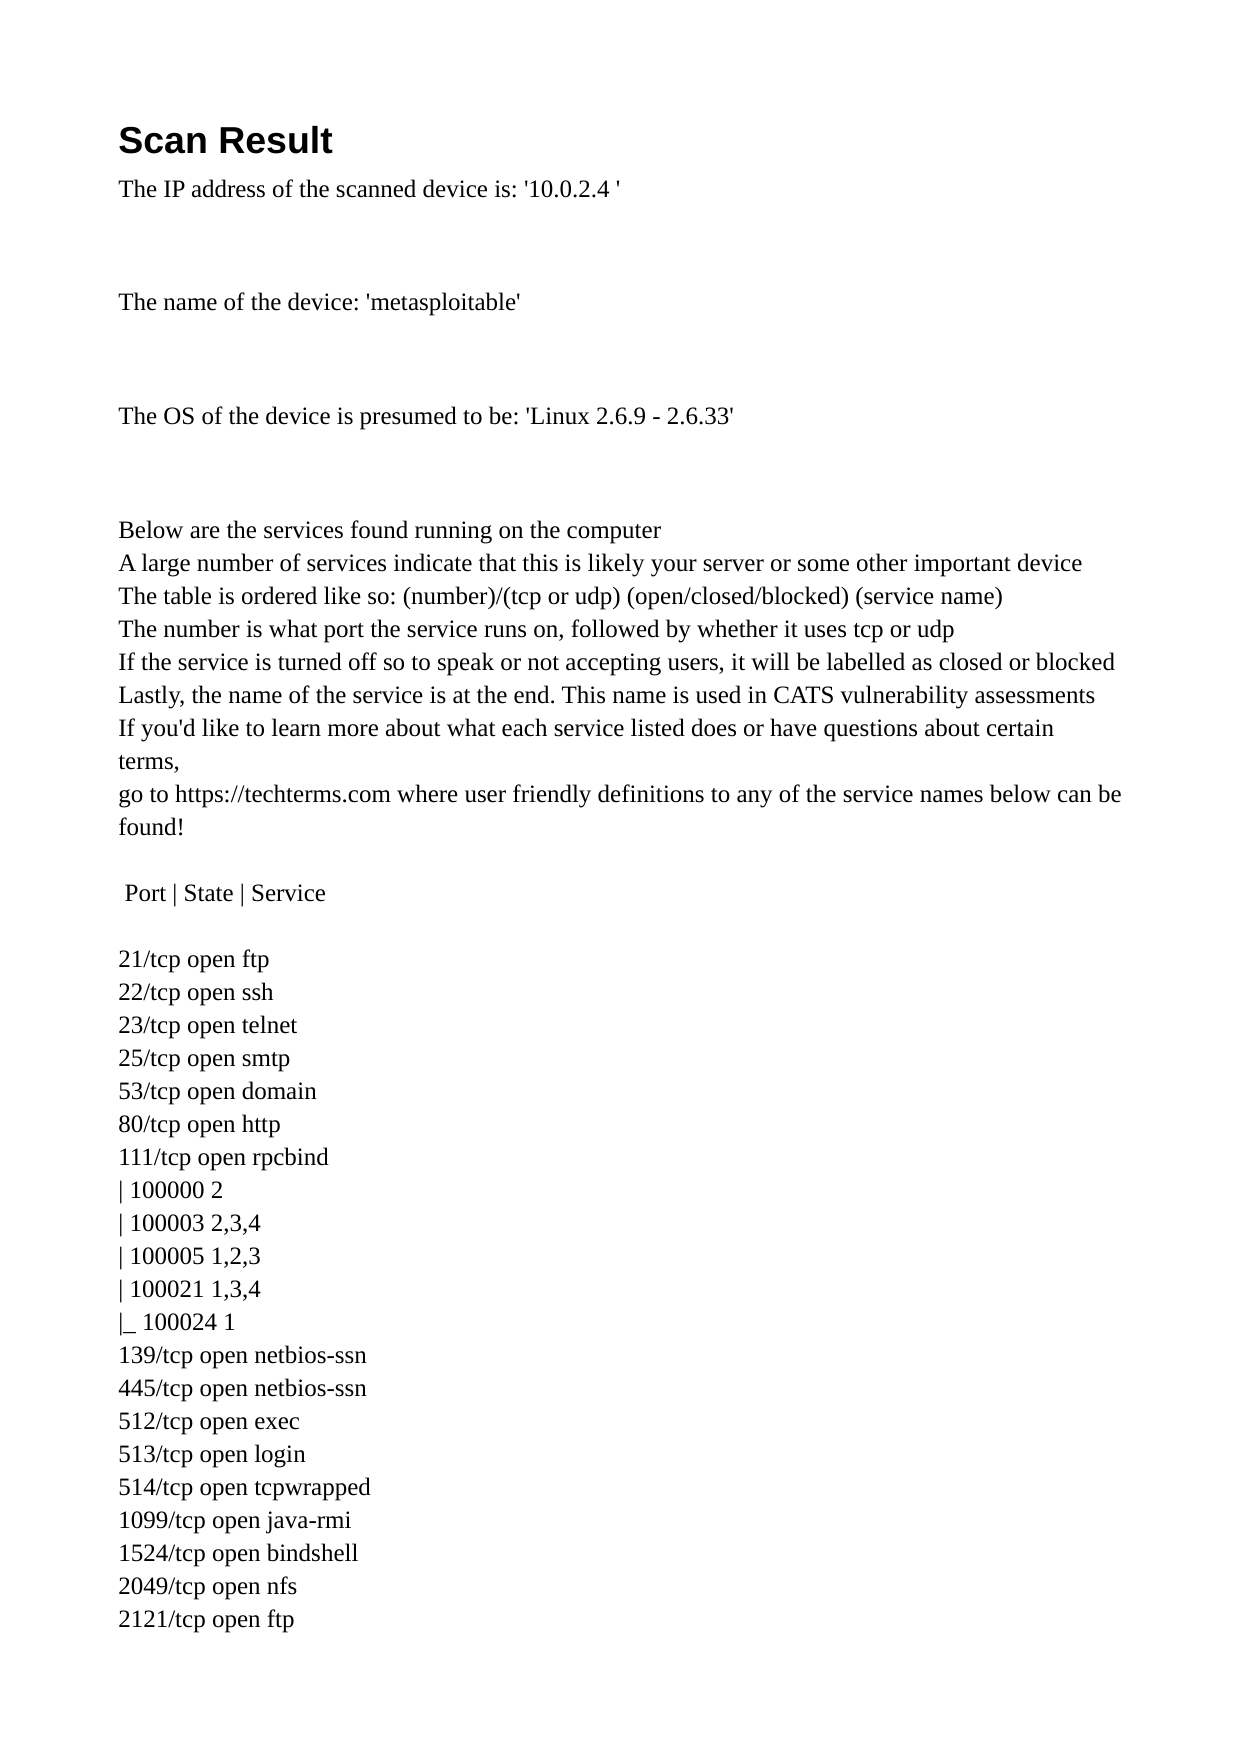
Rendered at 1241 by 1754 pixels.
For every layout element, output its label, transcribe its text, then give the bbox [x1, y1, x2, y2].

text Below are the services found running on the computer A large number of services indicate that this is likely your server or some other important device The table is ordered like so: (number)/(tcp or udp) (open/closed/blocked) (service name) The number is what port the service runs on, followed by whether it uses tcp or udp If the service is turned off so to speak or not accepting users, it will be labelled as closed or blocked Lastly, the name of the service is at the end. This name is used in CATS vulnerability assessments If you'd like to learn more about what each service listed does or have questions about certain terms, go to https://techterms.com where user friendly definitions to any of the service names below can be found! Port | State | Service 21/tcp open ftp 22/tcp open ssh 23/tcp open telnet 25/tcp open smtp 53/tcp open domain 80/tcp open http 111/tcp open rpcbind | 100000 2 | 100003 2,3,4 | 100005 1,2,3 | 100021 1,3,4 |_ 100024 1 139/tcp open netbios-ssn 445/tcp open netbios-ssn 512/tcp open exec 513/tcp open login 514/tcp open tcpwrapped 1099/tcp open java-rmi 1524/tcp open bindshell 2049/tcp open nfs 2121/tcp open ftp [118, 482, 1122, 1633]
text The OS of the device is presumed to be: 'Linux 2.6.9 - 2.6.33' [118, 368, 1122, 463]
text The name of the device: 'metasploitable' [118, 254, 1122, 349]
text The IP address of the scanned device is: '10.0.2.4 ' [118, 174, 1122, 236]
subtitle Scan Result [118, 118, 1122, 161]
